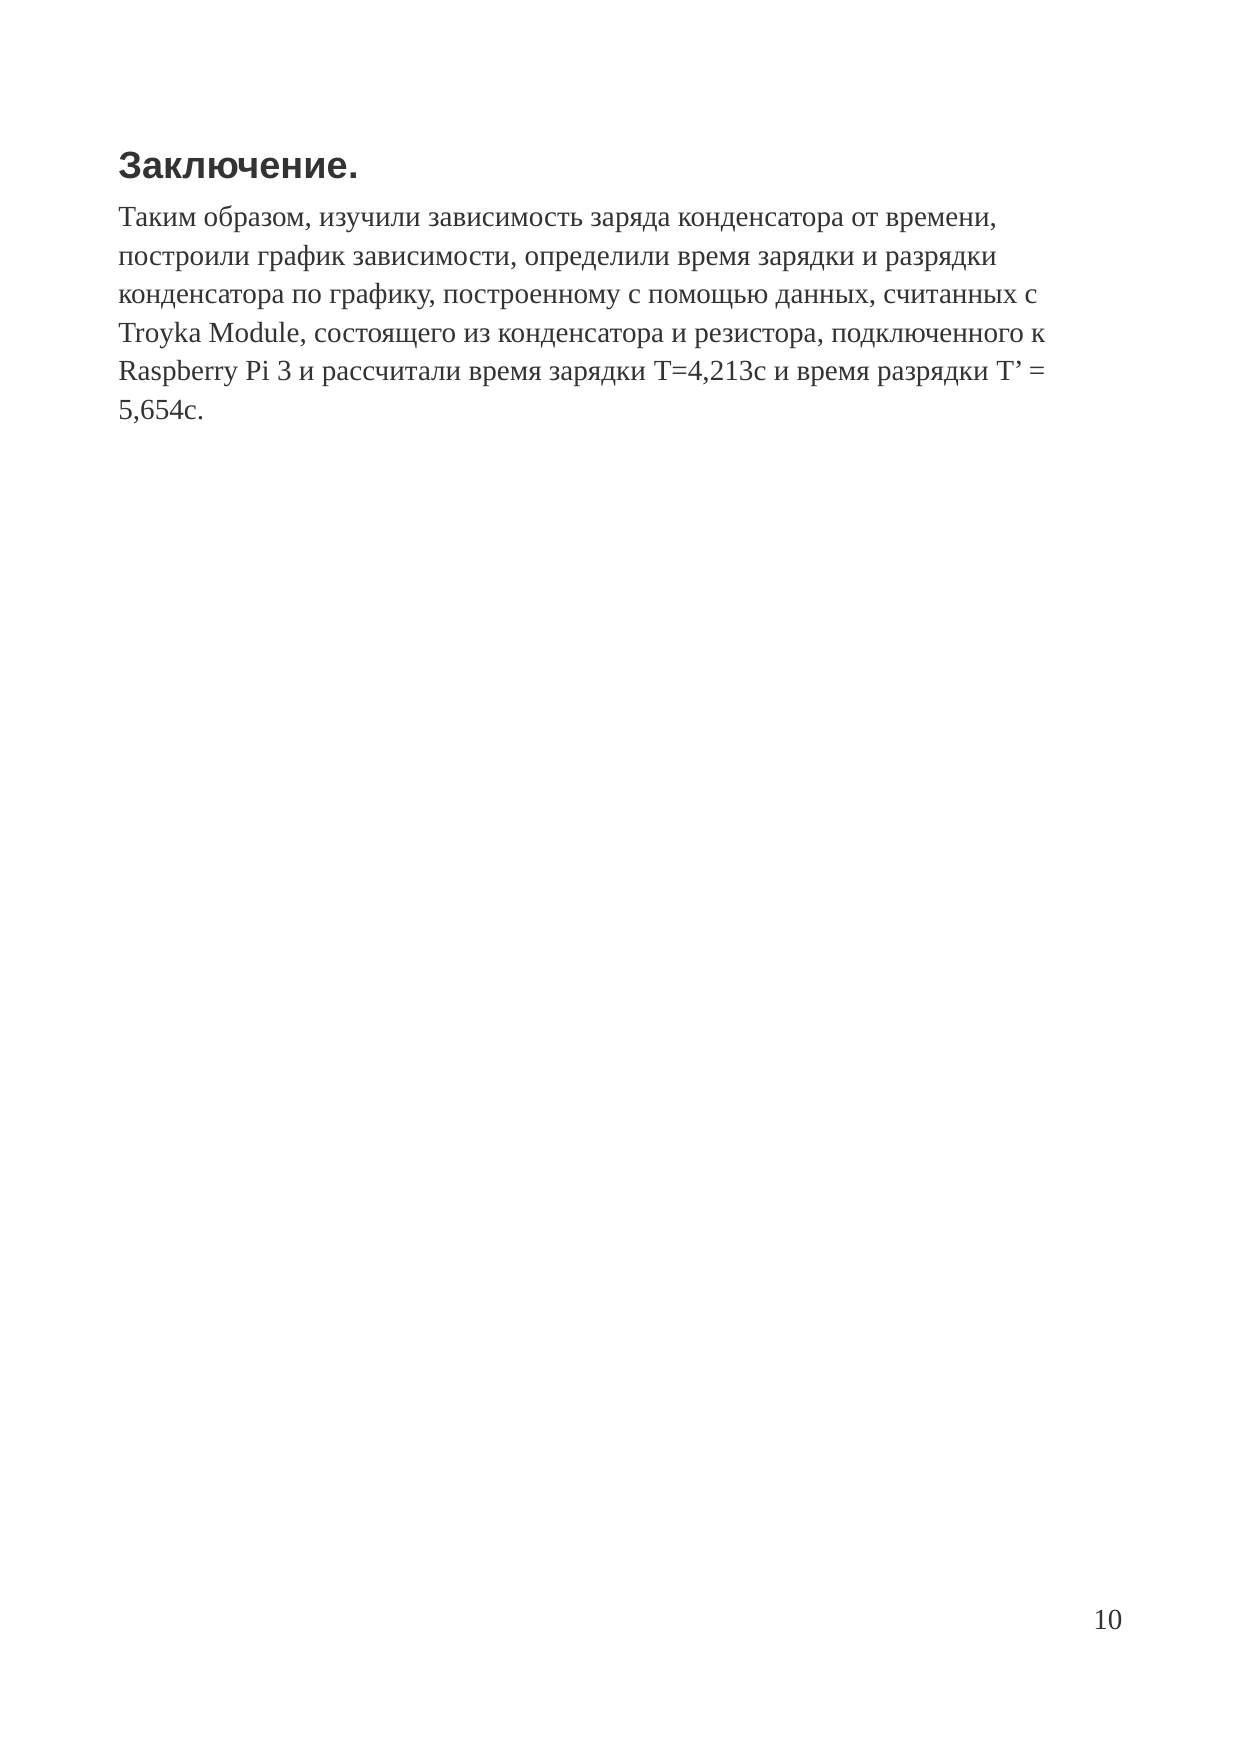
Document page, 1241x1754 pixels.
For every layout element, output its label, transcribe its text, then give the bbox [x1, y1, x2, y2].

subtitle Заключение. [118, 143, 1122, 187]
text Таким образом, изучили зависимость заряда конденсатора от времени, построили график зависимости, определили время зарядки и разрядки конденсатора по графику, построенному с помощью данных, считанных с Troyka Module, состоящего из конденсатора и резистора, подключенного к Raspberry Pi 3 и рассчитали время зарядки T=4,213c и время разрядки T’ = 5,654c. [118, 199, 1122, 426]
